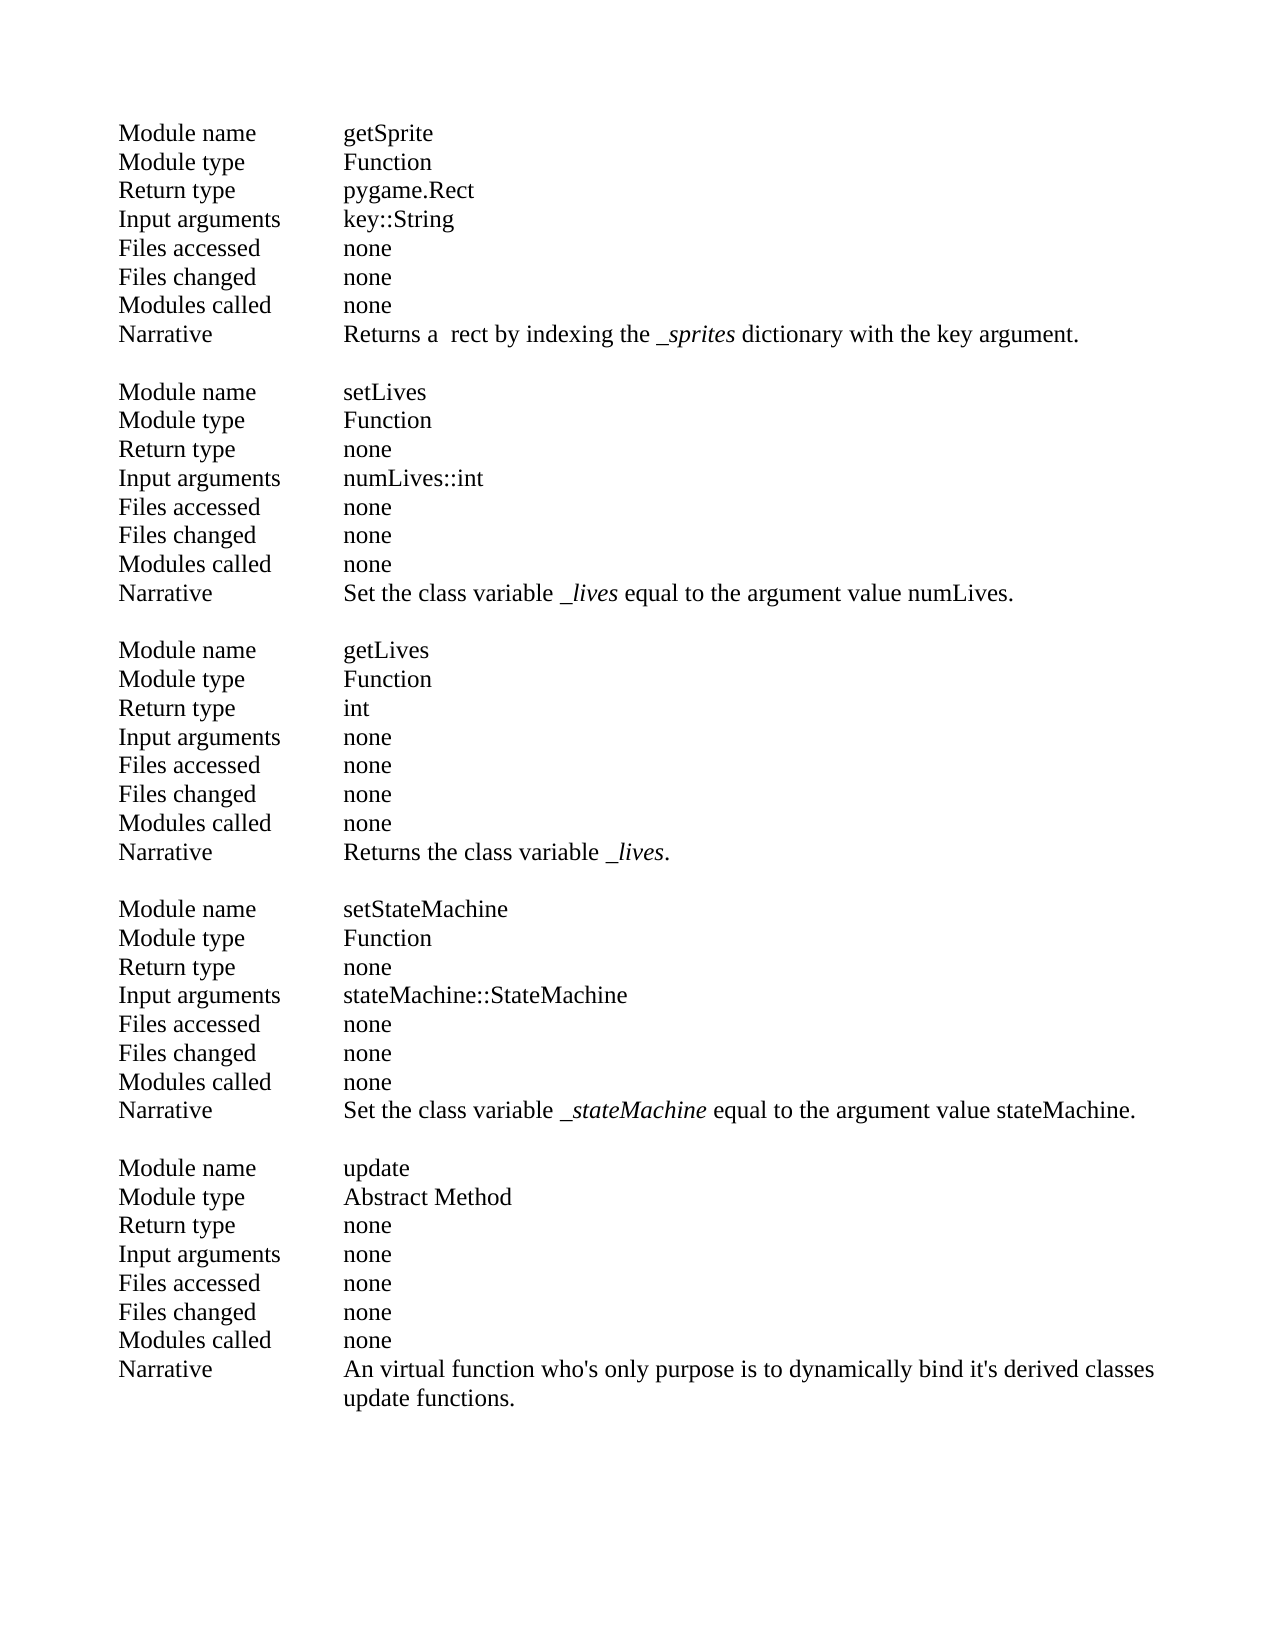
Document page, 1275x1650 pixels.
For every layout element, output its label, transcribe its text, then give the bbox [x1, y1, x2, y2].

text Files changed none [118, 521, 1157, 549]
text Files accessed none [118, 233, 1157, 262]
text Files changed none [118, 779, 1157, 808]
text Module name update [118, 1153, 1157, 1182]
text Module type Function [118, 923, 1157, 952]
text Files changed none [118, 1297, 1157, 1326]
text Modules called none [118, 808, 1157, 837]
text Narrative Returns a rect by indexing the _sprites dictionary with the key argument. [118, 319, 1157, 348]
text Module name setStateMachine [118, 894, 1157, 923]
text Files accessed none [118, 751, 1157, 779]
text Narrative An virtual function who's only purpose is to dynamically bind it's derived classes update functions. [118, 1354, 1157, 1412]
text Narrative Set the class variable _stateMachine equal to the argument value stateMachine. [118, 1096, 1157, 1124]
text Module type Function [118, 147, 1157, 176]
text Modules called none [118, 549, 1157, 578]
text Files accessed none [118, 1009, 1157, 1038]
text Narrative Set the class variable _lives equal to the argument value numLives. [118, 578, 1157, 607]
text Files changed none [118, 262, 1157, 291]
text Return type pygame.Rect [118, 176, 1157, 204]
text Input arguments numLives::int [118, 463, 1157, 492]
text Input arguments none [118, 1239, 1157, 1268]
text Modules called none [118, 1067, 1157, 1096]
text Modules called none [118, 291, 1157, 319]
text Files accessed none [118, 492, 1157, 521]
text Return type int [118, 693, 1157, 722]
text Input arguments stateMachine::StateMachine [118, 981, 1157, 1009]
text Return type none [118, 952, 1157, 981]
text Module type Function [118, 406, 1157, 434]
text Files changed none [118, 1038, 1157, 1067]
text Return type none [118, 1211, 1157, 1239]
text Input arguments key::String [118, 204, 1157, 233]
text Input arguments none [118, 722, 1157, 751]
text Module type Abstract Method [118, 1182, 1157, 1211]
text Module type Function [118, 664, 1157, 693]
text Narrative Returns the class variable _lives. [118, 837, 1157, 866]
text Module name setLives [118, 377, 1157, 406]
text Files accessed none [118, 1268, 1157, 1297]
text Module name getSprite [118, 118, 1157, 147]
text Modules called none [118, 1326, 1157, 1354]
text Module name getLives [118, 636, 1157, 664]
text Return type none [118, 434, 1157, 463]
